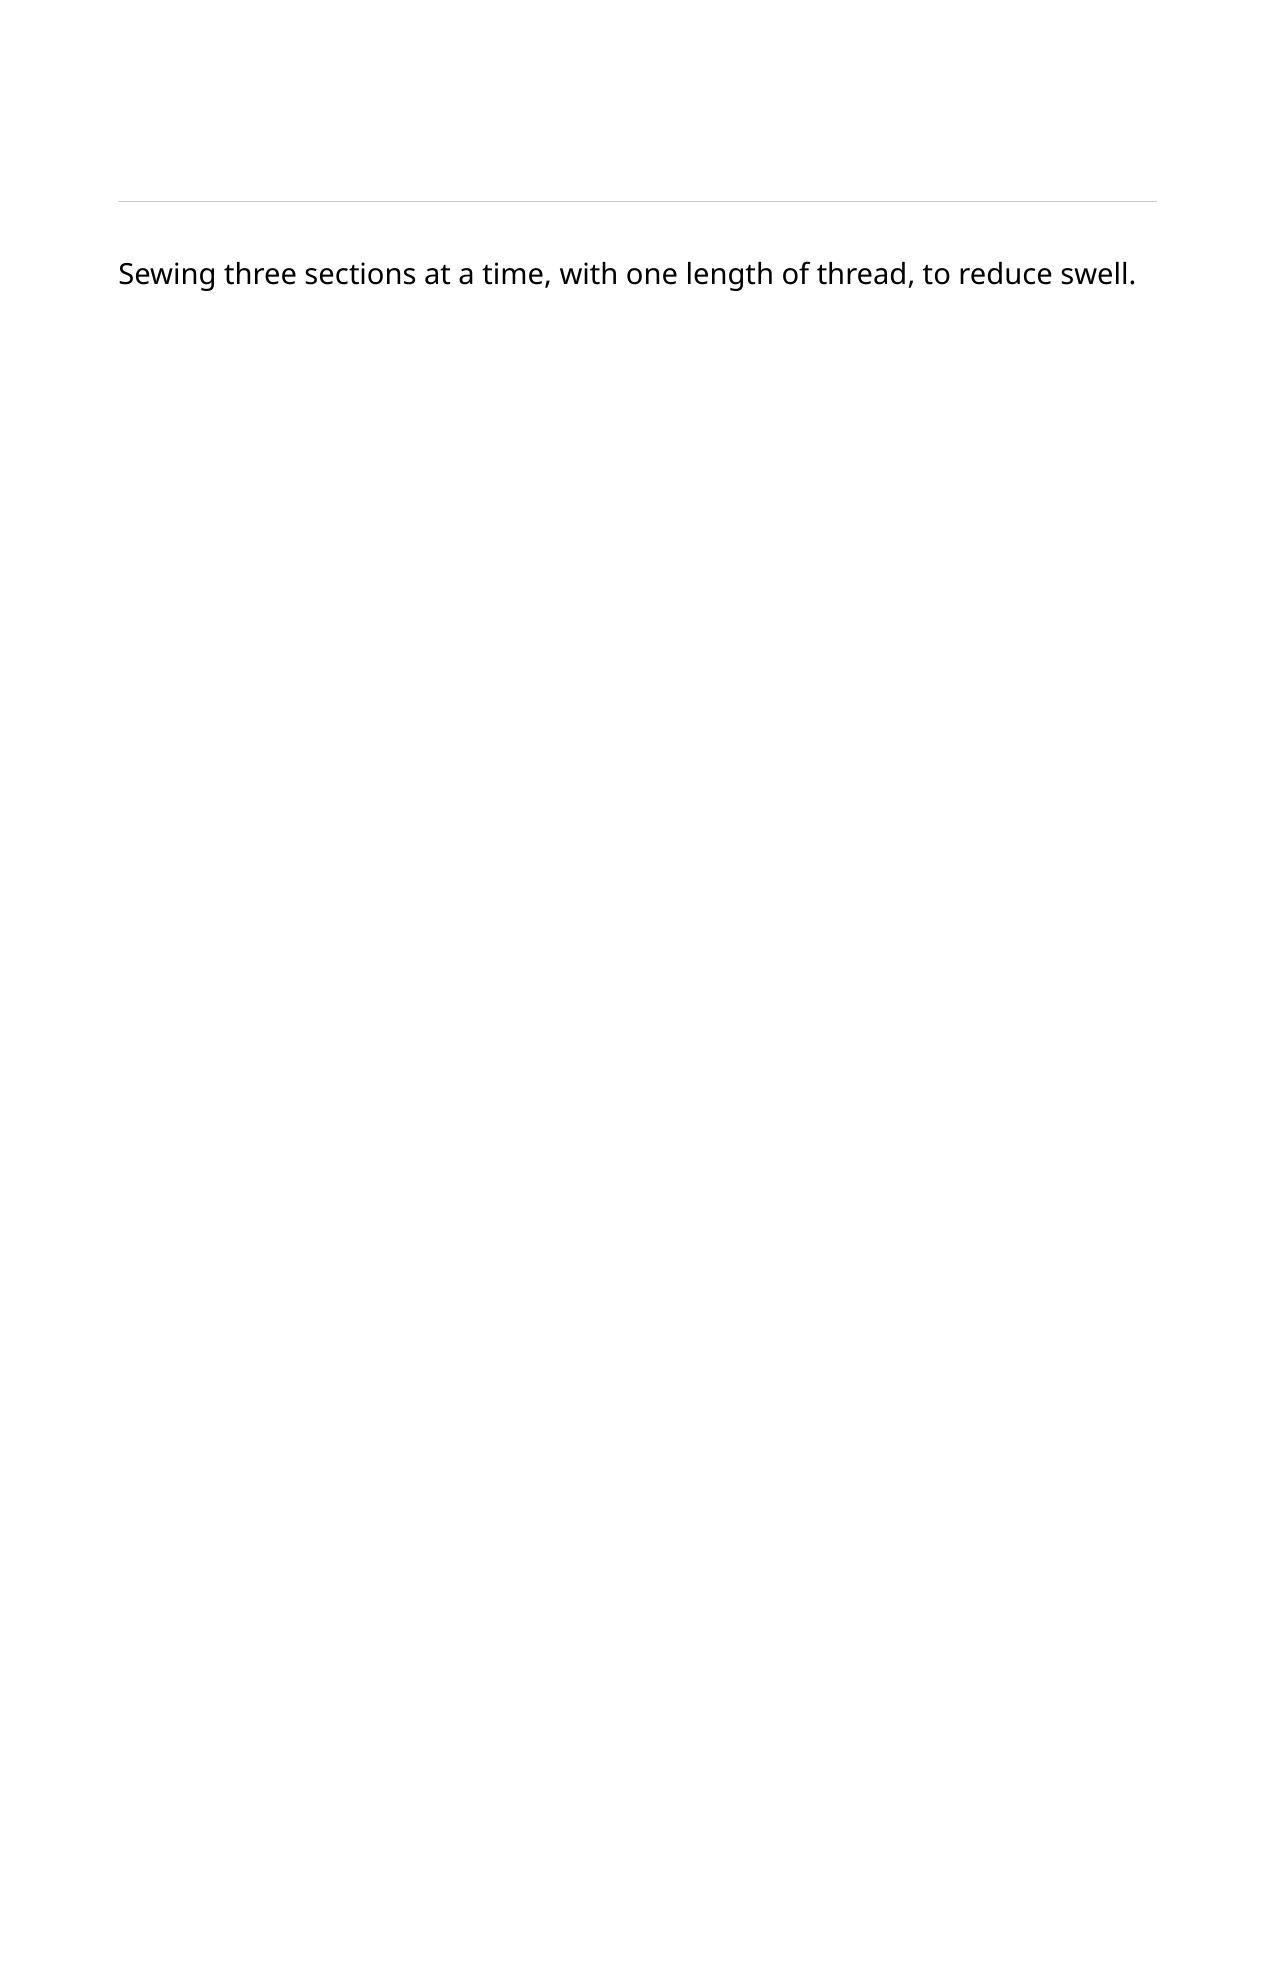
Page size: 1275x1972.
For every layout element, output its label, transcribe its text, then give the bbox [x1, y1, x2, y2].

table_header [118, 118, 1157, 201]
table_header [118, 202, 1157, 253]
table_cell Sewing three sections at a time, with one length of thread, to reduce swell. [118, 253, 1157, 293]
